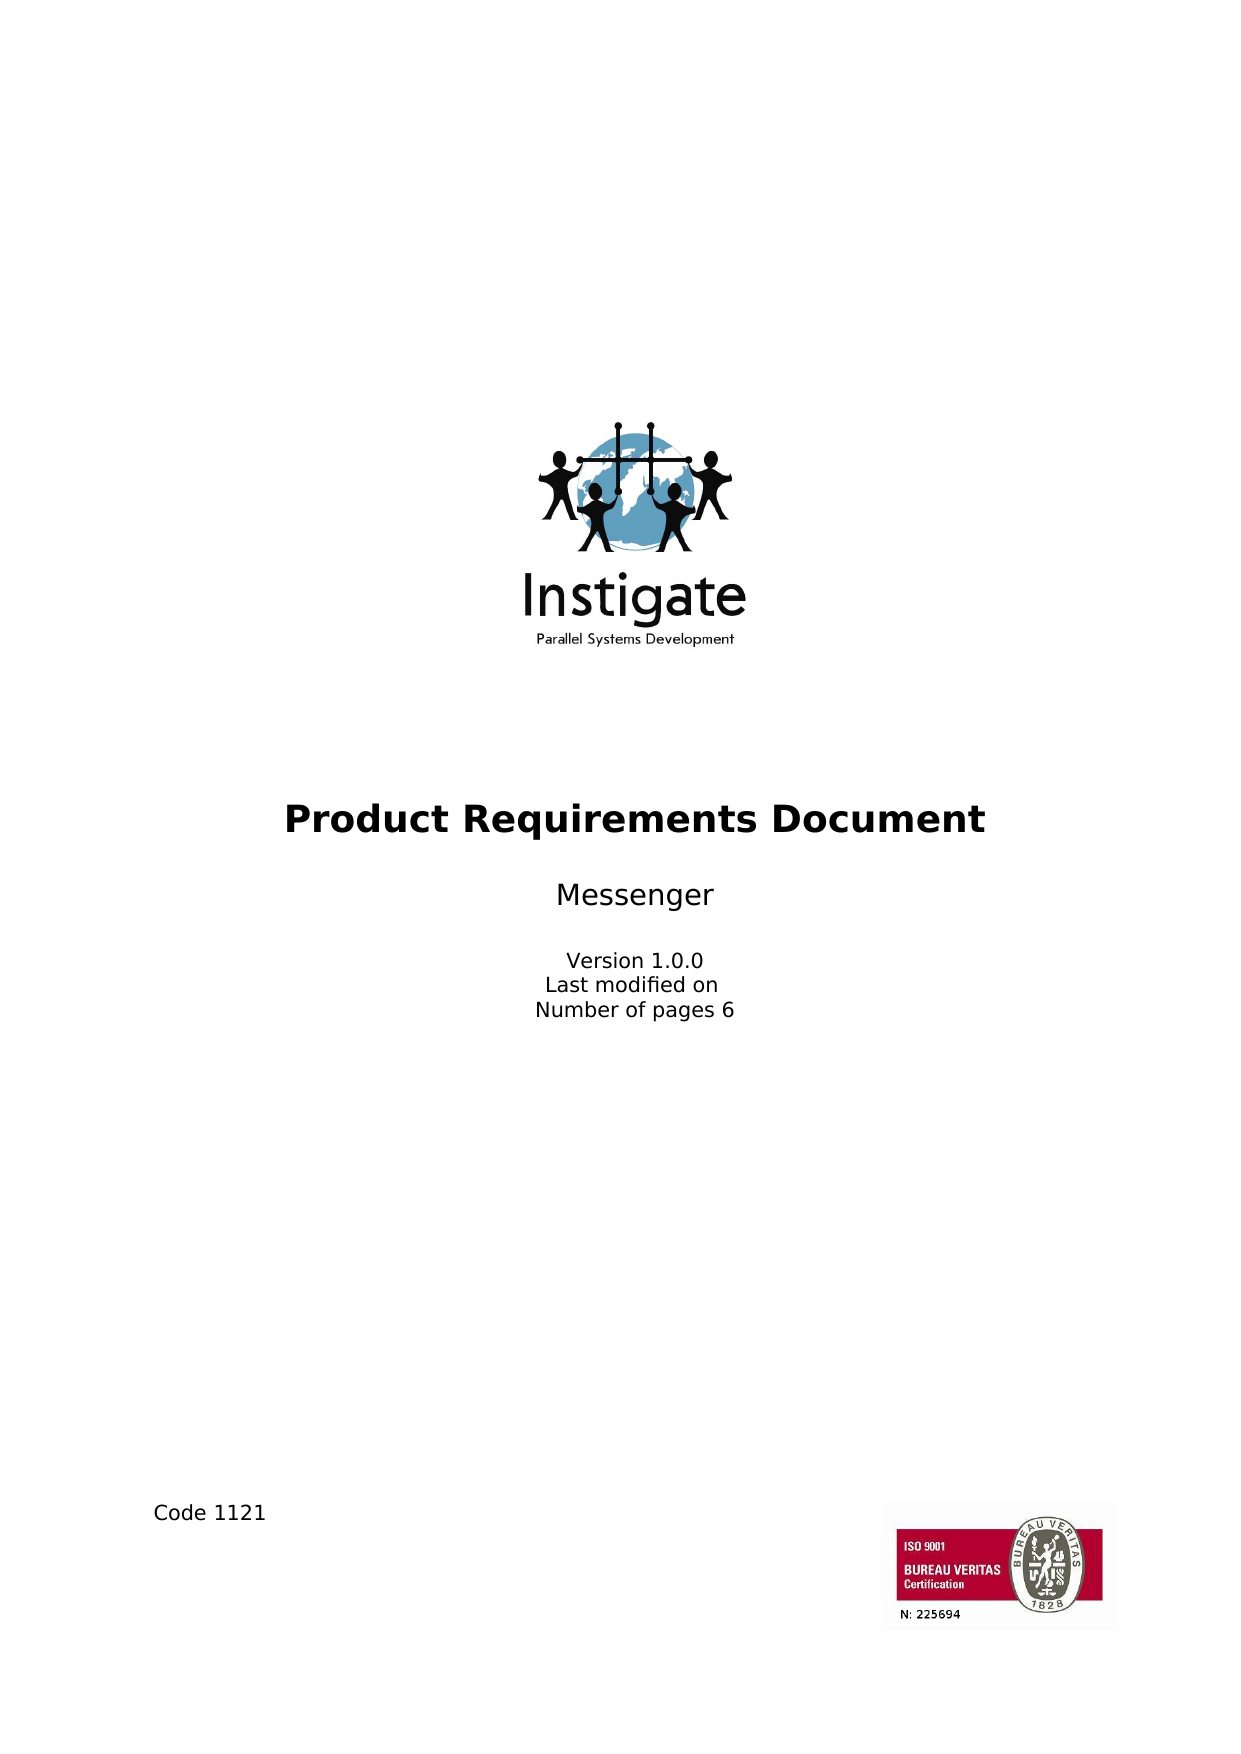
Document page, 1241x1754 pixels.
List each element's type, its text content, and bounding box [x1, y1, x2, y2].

text Last modified on [148, 973, 1122, 998]
text Version 1.0.0 [148, 949, 1122, 973]
picture [881, 1501, 1118, 1631]
title Product Requirements Document [148, 143, 1122, 841]
text Number of pages 6 [148, 998, 1122, 1022]
picture [516, 413, 753, 650]
subtitle Messenger [148, 878, 1122, 912]
